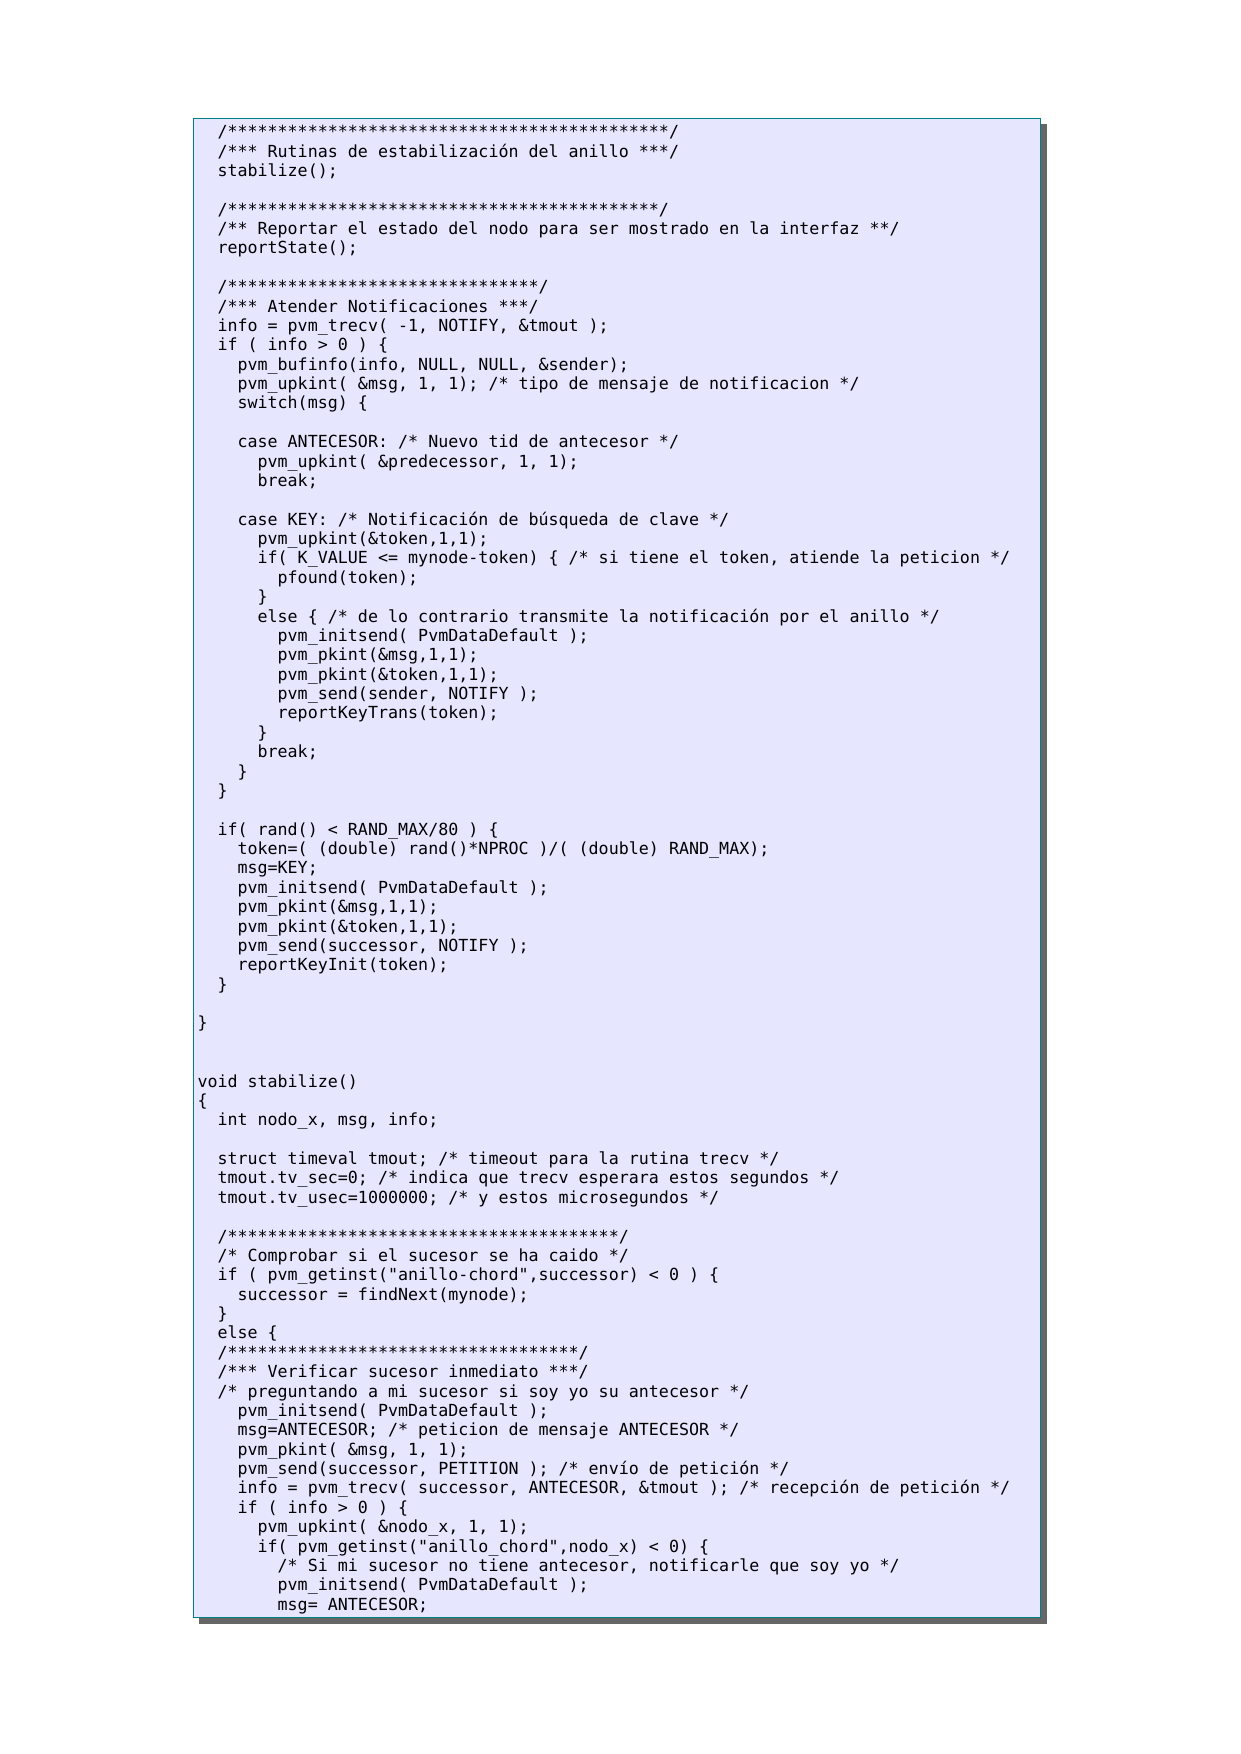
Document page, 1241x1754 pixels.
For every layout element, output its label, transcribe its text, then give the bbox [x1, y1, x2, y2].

text /*** Rutinas de estabilización del anillo ***/ [194, 137, 1040, 157]
text /* Si mi sucesor no tiene antecesor, notificarle que soy yo */ [194, 1552, 1040, 1571]
text reportKeyTrans(token); [194, 699, 1040, 719]
text pfound(token); [194, 564, 1040, 583]
text /** Reportar el estado del nodo para ser mostrado en la interfaz **/ [194, 215, 1040, 234]
text successor = findNext(mynode); [194, 1281, 1040, 1300]
text pvm_upkint( &nodo_x, 1, 1); [194, 1513, 1040, 1532]
text msg=ANTECESOR; /* peticion de mensaje ANTECESOR */ [194, 1416, 1040, 1436]
text info = pvm_trecv( successor, ANTECESOR, &tmout ); /* recepción de petición */ [194, 1474, 1040, 1494]
text break; [194, 738, 1040, 757]
text switch(msg) { [194, 389, 1040, 409]
text if ( info > 0 ) { [194, 331, 1040, 351]
text if ( info > 0 ) { [194, 1494, 1040, 1513]
text pvm_initsend( PvmDataDefault ); [194, 1571, 1040, 1591]
text reportState(); [194, 234, 1040, 254]
text if ( pvm_getinst("anillo-chord",successor) < 0 ) { [194, 1261, 1040, 1281]
text pvm_bufinfo(info, NULL, NULL, &sender); [194, 351, 1040, 370]
text } [194, 971, 1040, 990]
text /*******************************************/ [194, 196, 1040, 215]
text pvm_send(successor, PETITION ); /* envío de petición */ [194, 1455, 1040, 1474]
text pvm_send(sender, NOTIFY ); [194, 680, 1040, 699]
text } [194, 583, 1040, 602]
text pvm_upkint( &msg, 1, 1); /* tipo de mensaje de notificacion */ [194, 370, 1040, 389]
text } [194, 719, 1040, 738]
text /***********************************/ [194, 1339, 1040, 1358]
text pvm_upkint(&token,1,1); [194, 525, 1040, 544]
text pvm_initsend( PvmDataDefault ); [194, 622, 1040, 641]
text msg=KEY; [194, 854, 1040, 874]
text /* Comprobar si el sucesor se ha caido */ [194, 1242, 1040, 1261]
text pvm_pkint( &msg, 1, 1); [194, 1436, 1040, 1455]
text token=( (double) rand()*NPROC )/( (double) RAND_MAX); [194, 835, 1040, 854]
text break; [194, 467, 1040, 486]
text void stabilize() [194, 1067, 1040, 1087]
text tmout.tv_sec=0; /* indica que trecv esperara estos segundos */ [194, 1164, 1040, 1184]
text pvm_pkint(&msg,1,1); [194, 893, 1040, 912]
text if( K_VALUE <= mynode-token) { /* si tiene el token, atiende la peticion */ [194, 544, 1040, 564]
text msg= ANTECESOR; [194, 1591, 1040, 1617]
text pvm_initsend( PvmDataDefault ); [194, 874, 1040, 893]
text stabilize(); [194, 157, 1040, 176]
text /*** Verificar sucesor inmediato ***/ [194, 1358, 1040, 1377]
text } [194, 757, 1040, 777]
text reportKeyInit(token); [194, 951, 1040, 971]
text /***************************************/ [194, 1222, 1040, 1242]
text if( pvm_getinst("anillo_chord",nodo_x) < 0) { [194, 1532, 1040, 1552]
text struct timeval tmout; /* timeout para la rutina trecv */ [194, 1145, 1040, 1164]
text { [194, 1087, 1040, 1106]
text /********************************************/ [194, 119, 1040, 137]
text else { /* de lo contrario transmite la notificación por el anillo */ [194, 602, 1040, 622]
text /*******************************/ [194, 273, 1040, 292]
text info = pvm_trecv( -1, NOTIFY, &tmout ); [194, 312, 1040, 331]
text int nodo_x, msg, info; [194, 1106, 1040, 1126]
text /* preguntando a mi sucesor si soy yo su antecesor */ [194, 1377, 1040, 1397]
text } [194, 777, 1040, 796]
text tmout.tv_usec=1000000; /* y estos microsegundos */ [194, 1184, 1040, 1203]
text } [194, 1300, 1040, 1319]
text pvm_pkint(&token,1,1); [194, 661, 1040, 680]
text if( rand() < RAND_MAX/80 ) { [194, 816, 1040, 835]
text } [194, 1009, 1040, 1029]
text /*** Atender Notificaciones ***/ [194, 292, 1040, 312]
text pvm_initsend( PvmDataDefault ); [194, 1397, 1040, 1416]
text pvm_pkint(&msg,1,1); [194, 641, 1040, 661]
text case ANTECESOR: /* Nuevo tid de antecesor */ [194, 428, 1040, 447]
text pvm_upkint( &predecessor, 1, 1); [194, 447, 1040, 467]
text case KEY: /* Notificación de búsqueda de clave */ [194, 506, 1040, 525]
text pvm_pkint(&token,1,1); [194, 912, 1040, 932]
text else { [194, 1319, 1040, 1339]
text pvm_send(successor, NOTIFY ); [194, 932, 1040, 951]
